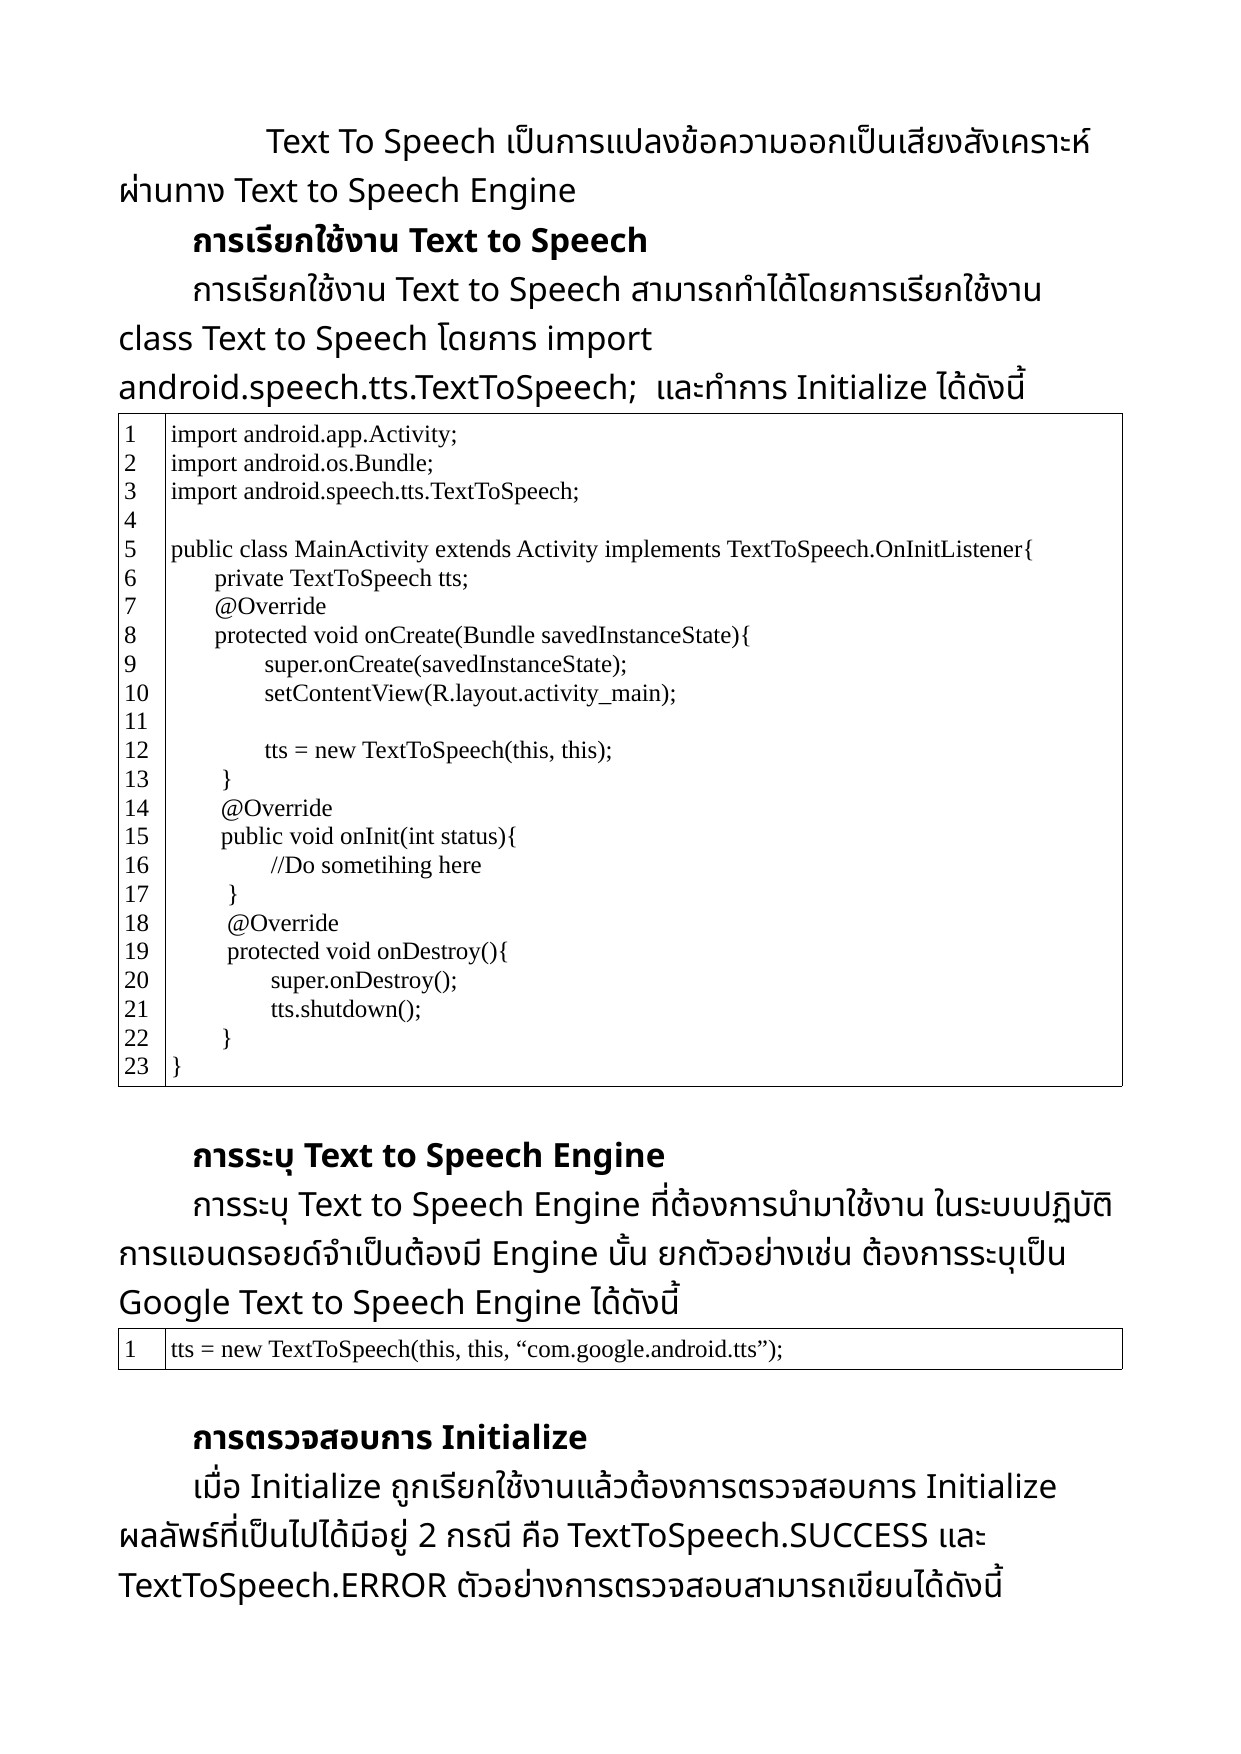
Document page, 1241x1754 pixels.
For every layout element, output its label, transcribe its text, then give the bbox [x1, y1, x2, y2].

table_header 1 2 3 4 5 6 7 8 9 10 11 12 13 14 15 16 17 18 19 20 21 22 23 [119, 414, 165, 1086]
text การเรียกใช้งาน Text to Speech สามารถทำได้โดยการเรียกใช้งาน class Text to Speech โดยการ import android.speech.tts.TextToSpeech; และทำการ Initialize ได้ดังนี้ [118, 266, 1122, 413]
table_header import android.app.Activity; import android.os.Bundle; import android.speech.tts.TextToSpeech; public class MainActivity extends Activity implements TextToSpeech.OnInitListener{ private TextToSpeech tts; @Override protected void onCreate(Bundle savedInstanceState){ super.onCreate(savedInstanceState); setContentView(R.layout.activity_main); tts = new TextToSpeech(this, this); } @Override public void onInit(int status){ //Do sometihing here } @Override protected void onDestroy(){ super.onDestroy(); tts.shutdown(); } } [166, 414, 1122, 1086]
text การเรียกใช้งาน Text to Speech [118, 216, 1122, 266]
text Text To Speech เป็นการแปลงข้อความออกเป็นเสียงสังเคราะห์ ผ่านทาง Text to Speech Engine [118, 118, 1122, 216]
text การระบุ Text to Speech Engine ที่ต้องการนำมาใช้งาน ในระบบปฏิบัติการแอนดรอยด์จำเป็นต้องมี Engine นั้น ยกตัวอย่างเช่น ต้องการระบุเป็น Google Text to Speech Engine ได้ดังนี้ [118, 1181, 1122, 1328]
table_header tts = new TextToSpeech(this, this, “com.google.android.tts”); [166, 1329, 1122, 1368]
text การระบุ Text to Speech Engine [118, 1131, 1122, 1181]
text เมื่อ Initialize ถูกเรียกใช้งานแล้วต้องการตรวจสอบการ Initialize ผลลัพธ์ที่เป็นไปได้มีอยู่ 2 กรณี คือTextToSpeech.SUCCESS และ TextToSpeech.ERROR ตัวอย่างการตรวจสอบสามารถเขียนได้ดังนี้ [118, 1463, 1122, 1611]
table_header 1 [119, 1329, 165, 1368]
text การตรวจสอบการ Initialize [118, 1414, 1122, 1463]
